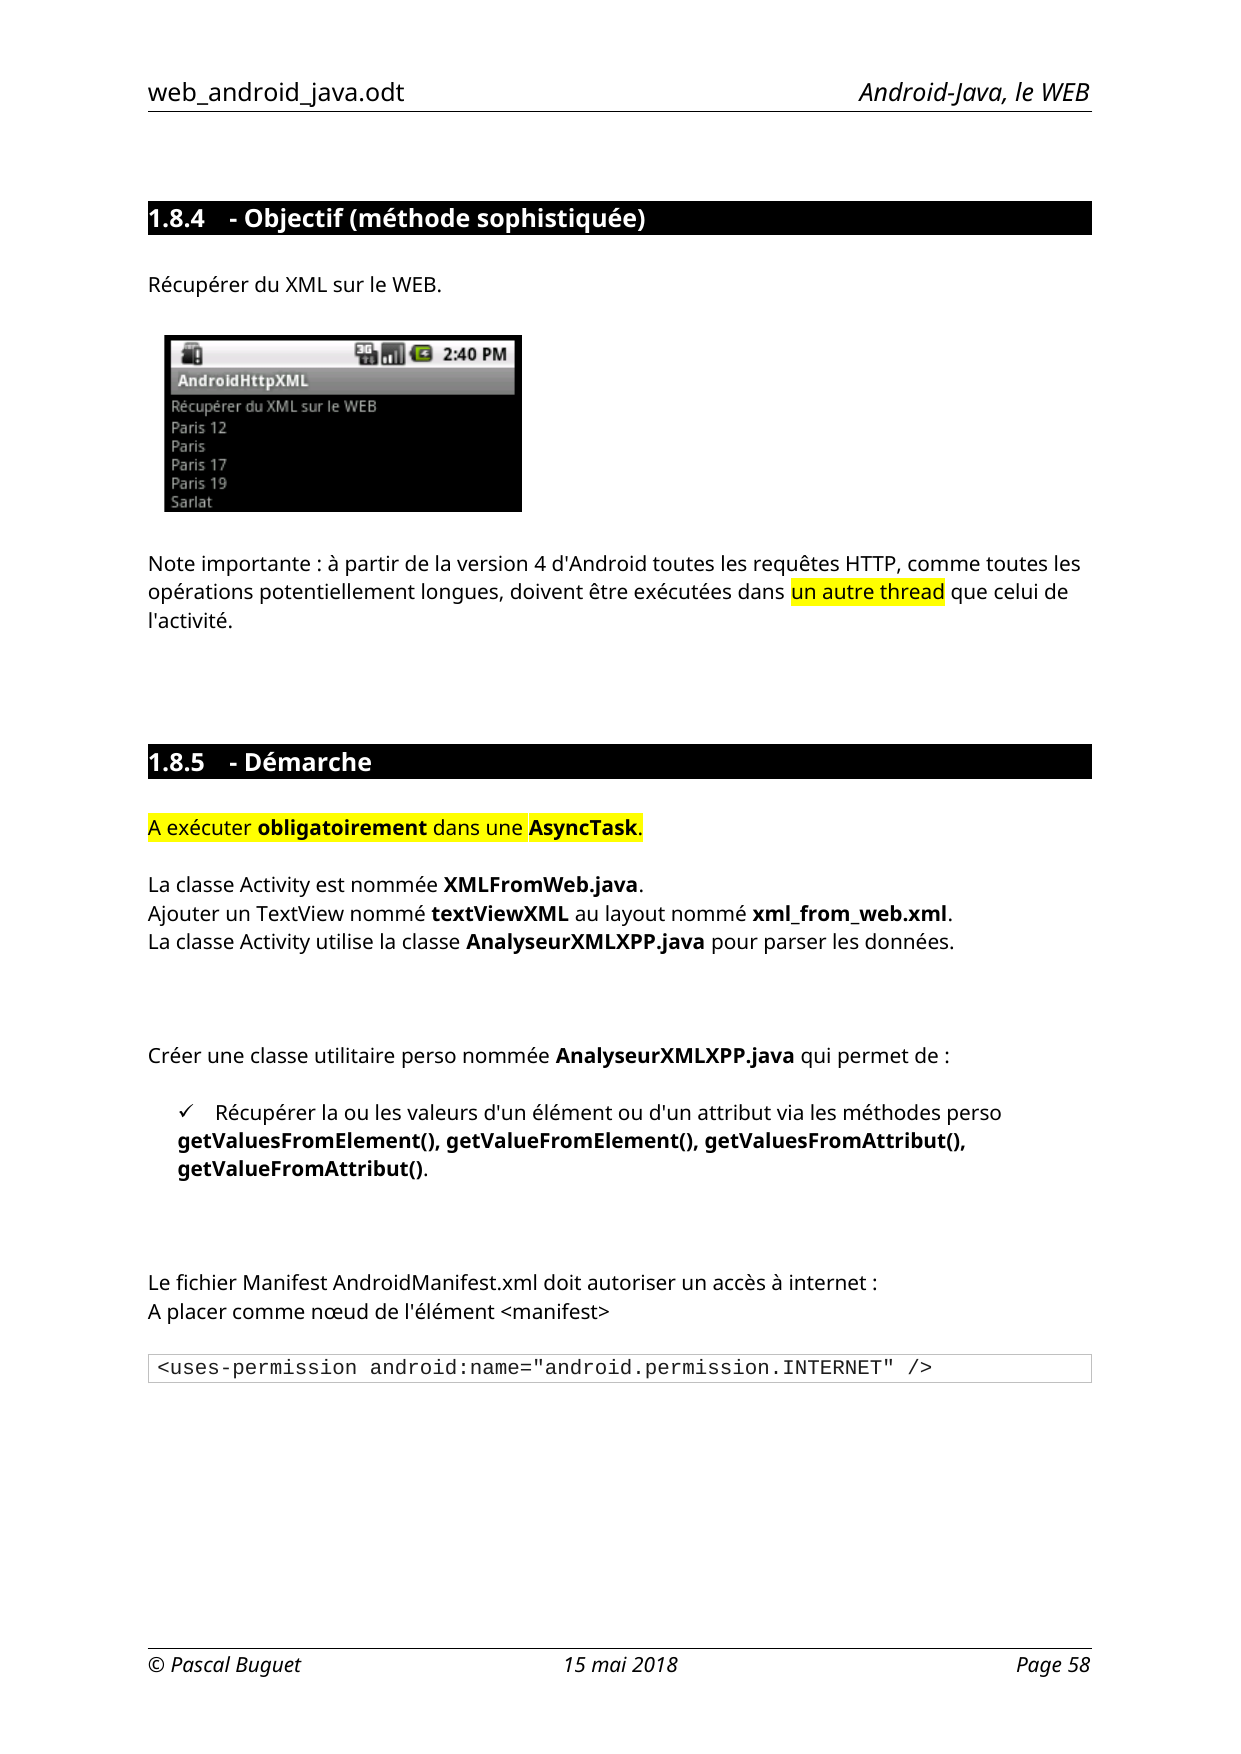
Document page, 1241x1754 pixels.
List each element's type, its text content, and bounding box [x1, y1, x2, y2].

list Récupérer la ou les valeurs d'un élément ou d'un attribut via les méthodes perso getValuesFromElement(), getValueFromElement(), getValuesFromAttribut(), getValueFromAttribut(). [177, 1098, 1092, 1183]
text A exécuter obligatoirement dans une AsyncTask. [148, 813, 1092, 842]
text Ajouter un TextView nommé textViewXML au layout nommé xml_from_web.xml. [148, 899, 1092, 927]
text <uses-permission android:name="android.permission.INTERNET" /> [149, 1355, 1091, 1382]
text La classe Activity utilise la classe AnalyseurXMLXPP.java pour parser les données. [148, 927, 1092, 956]
text La classe Activity est nommée XMLFromWeb.java. [148, 870, 1092, 899]
text Récupérer du XML sur le WEB. [148, 270, 1092, 298]
text Note importante : à partir de la version 4 d'Android toutes les requêtes HTTP, comme toutes les opérations potentiellement longues, doivent être exécutées dans un autre thread que celui de l'activité. [148, 549, 1092, 634]
text A placer comme nœud de l'élément <manifest> [148, 1297, 1092, 1325]
text Le fichier Manifest AndroidManifest.xml doit autoriser un accès à internet : [148, 1268, 1092, 1297]
text Créer une classe utilitaire perso nommée AnalyseurXMLXPP.java qui permet de : [148, 1041, 1092, 1069]
subtitle - Démarche [148, 744, 1092, 779]
subtitle - Objectif (méthode sophistiquée) [148, 201, 1092, 235]
